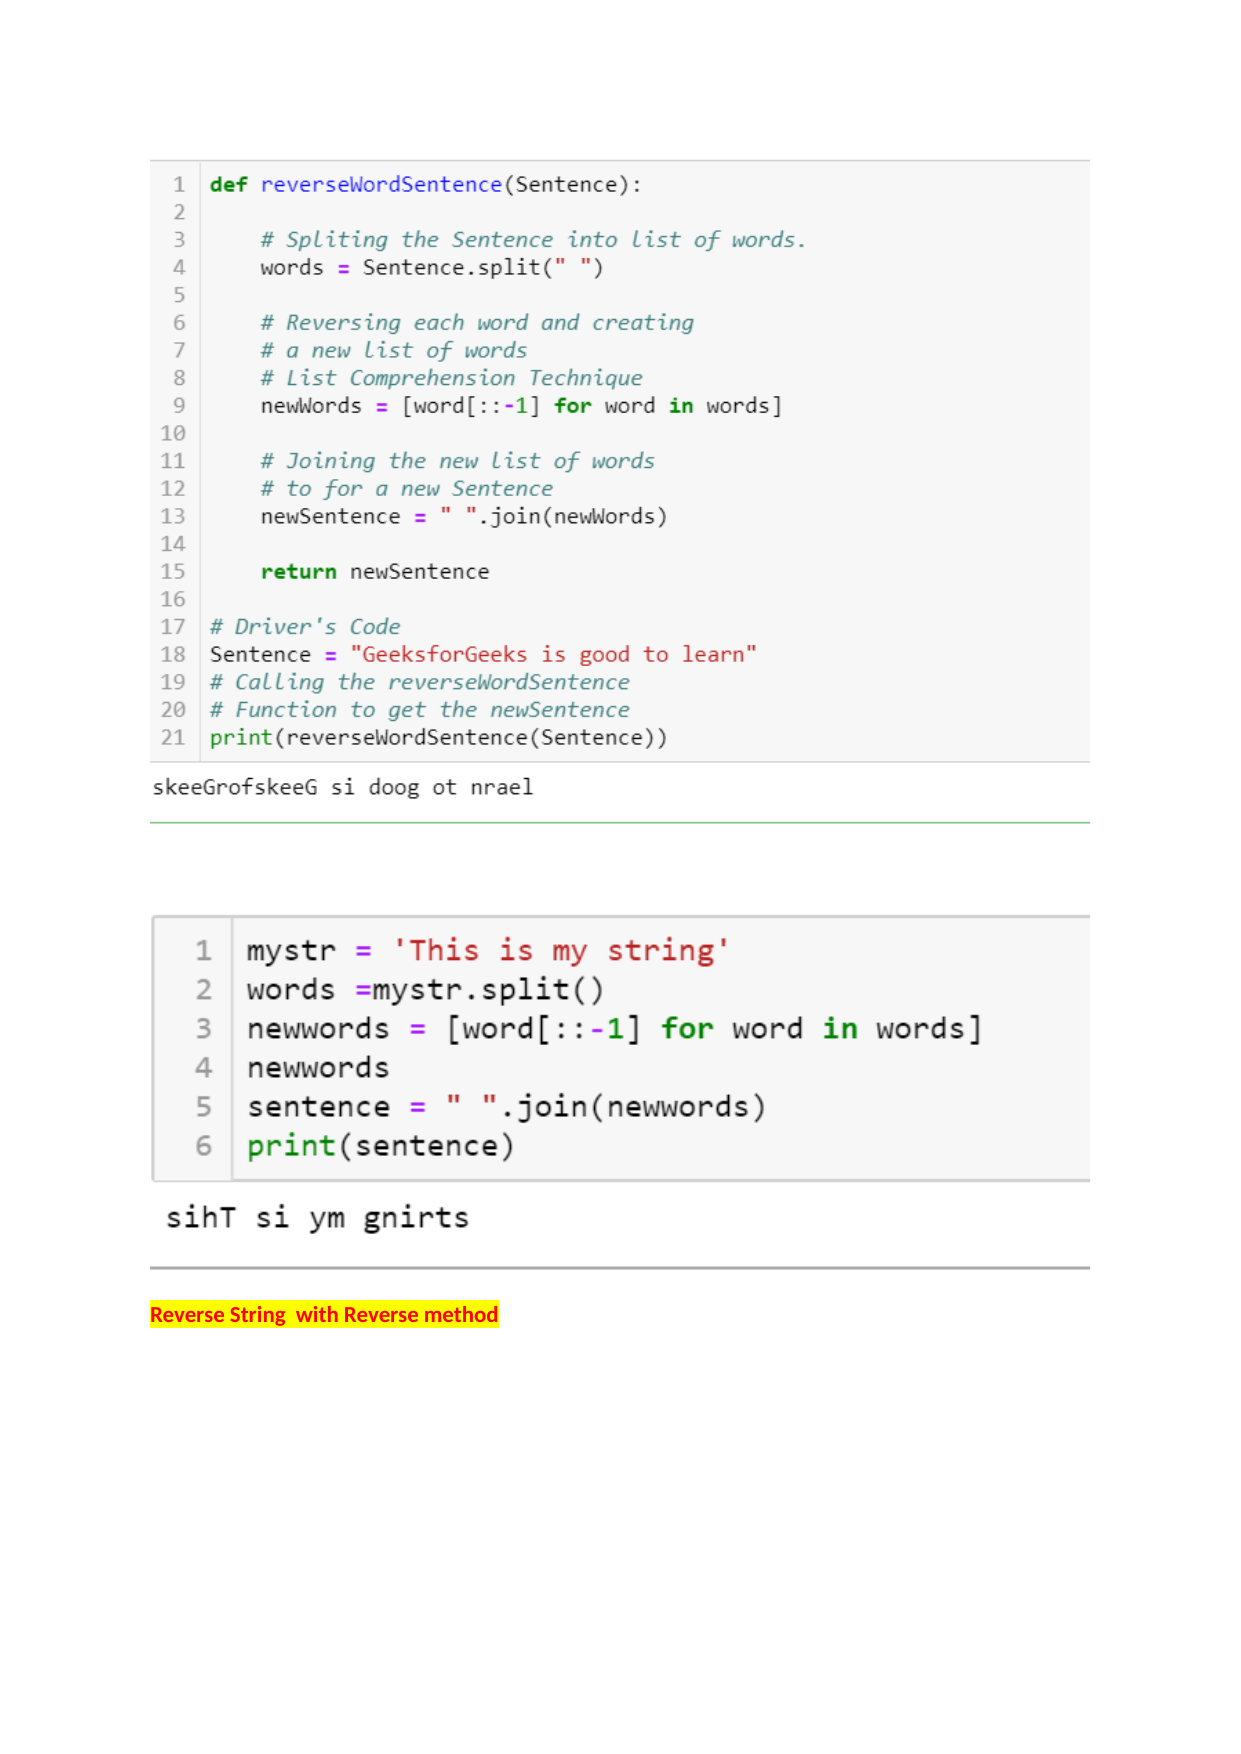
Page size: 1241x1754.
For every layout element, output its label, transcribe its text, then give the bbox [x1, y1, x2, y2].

subtitle Reverse String with Reverse method [150, 1300, 1090, 1328]
